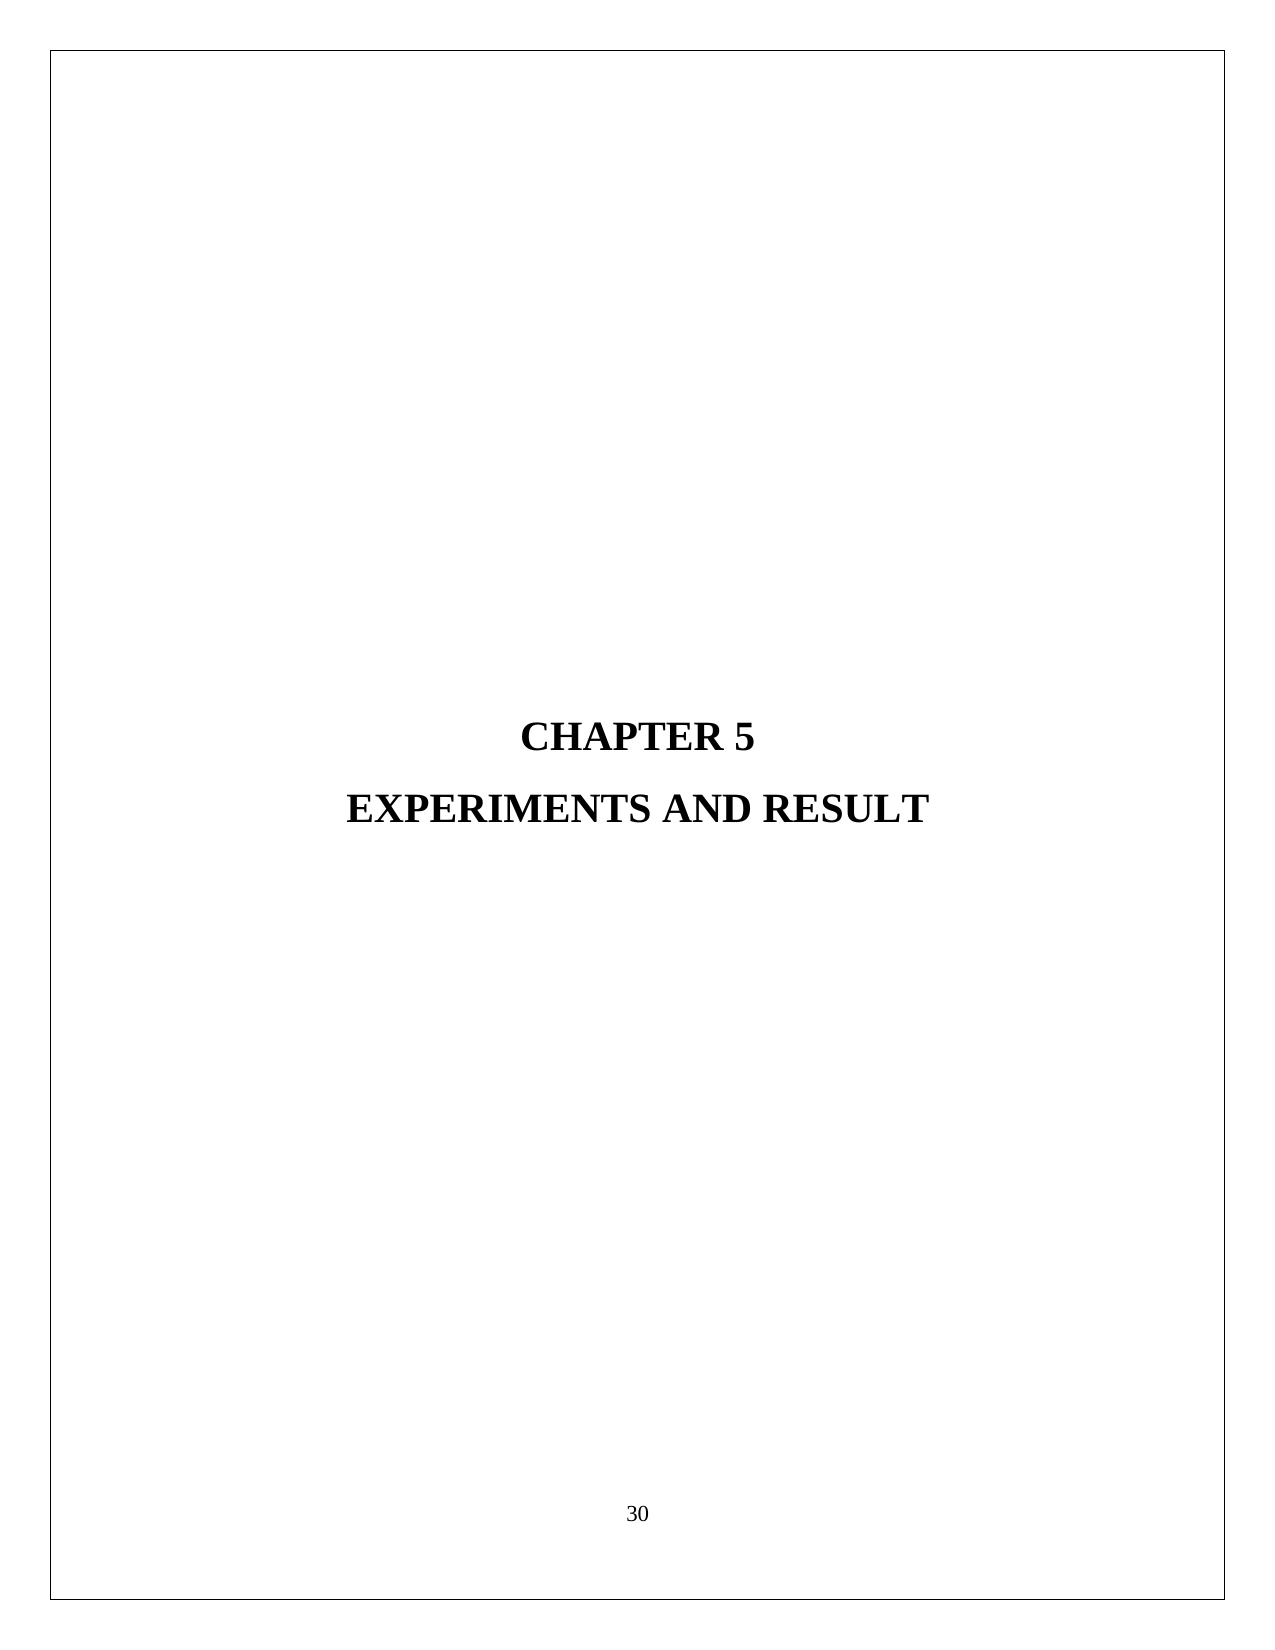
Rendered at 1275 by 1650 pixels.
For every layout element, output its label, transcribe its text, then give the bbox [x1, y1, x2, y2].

subtitle CHAPTER 5 [150, 711, 1125, 759]
subtitle EXPERIMENTS AND RESULT [150, 783, 1125, 831]
